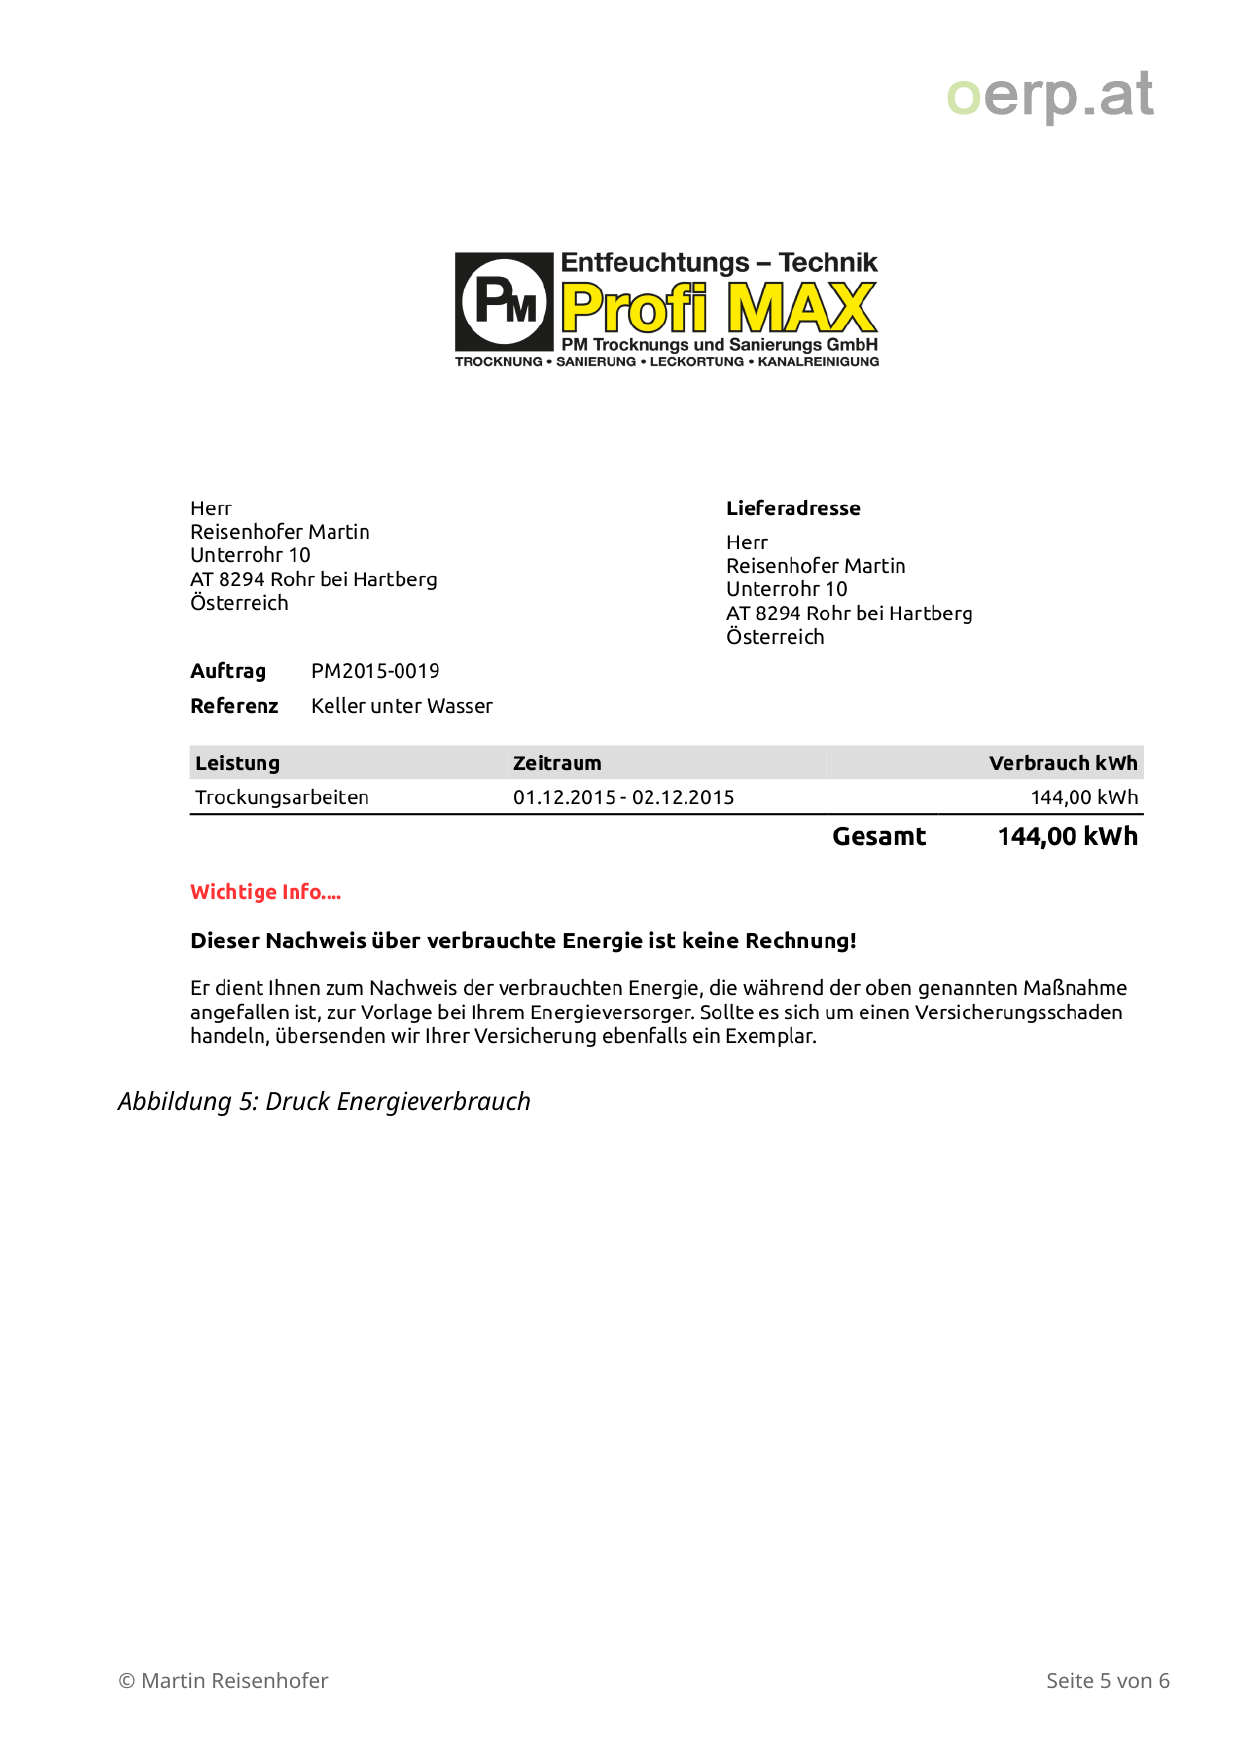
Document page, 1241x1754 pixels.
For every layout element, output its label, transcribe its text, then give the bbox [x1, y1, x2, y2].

text Abbildung 5: Druck Energieverbrauch [118, 1084, 1181, 1118]
picture [118, 181, 1182, 1084]
